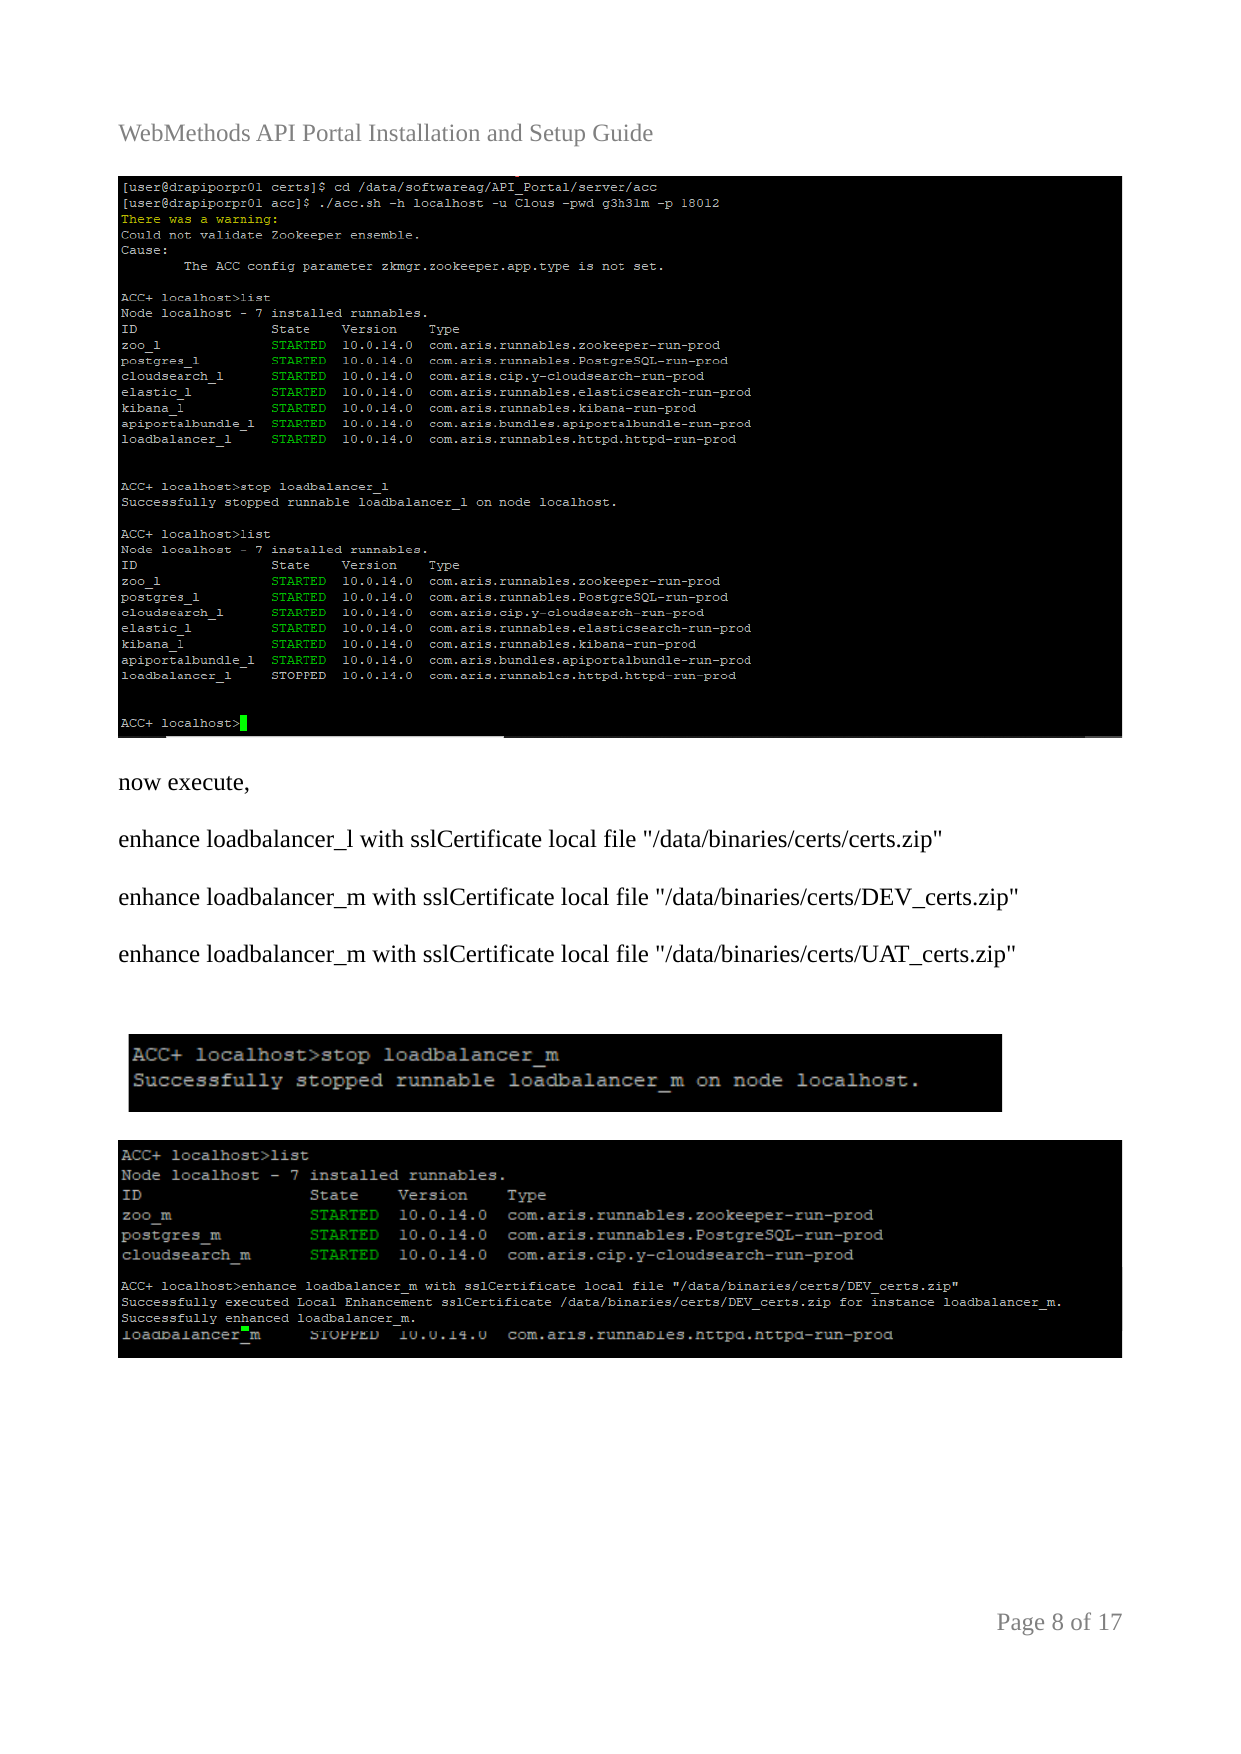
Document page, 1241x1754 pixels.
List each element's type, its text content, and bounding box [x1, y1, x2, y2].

picture [118, 176, 1123, 738]
text enhance loadbalancer_m with sslCertificate local file "/data/binaries/certs/UAT_certs.zip" [118, 939, 1122, 968]
text enhance loadbalancer_m with sslCertificate local file "/data/binaries/certs/DEV_certs.zip" [118, 882, 1122, 910]
picture [118, 1140, 1123, 1358]
picture [128, 1034, 1003, 1112]
text enhance loadbalancer_l with sslCertificate local file "/data/binaries/certs/certs.zip" [118, 824, 1122, 853]
text now execute, [118, 767, 1122, 795]
